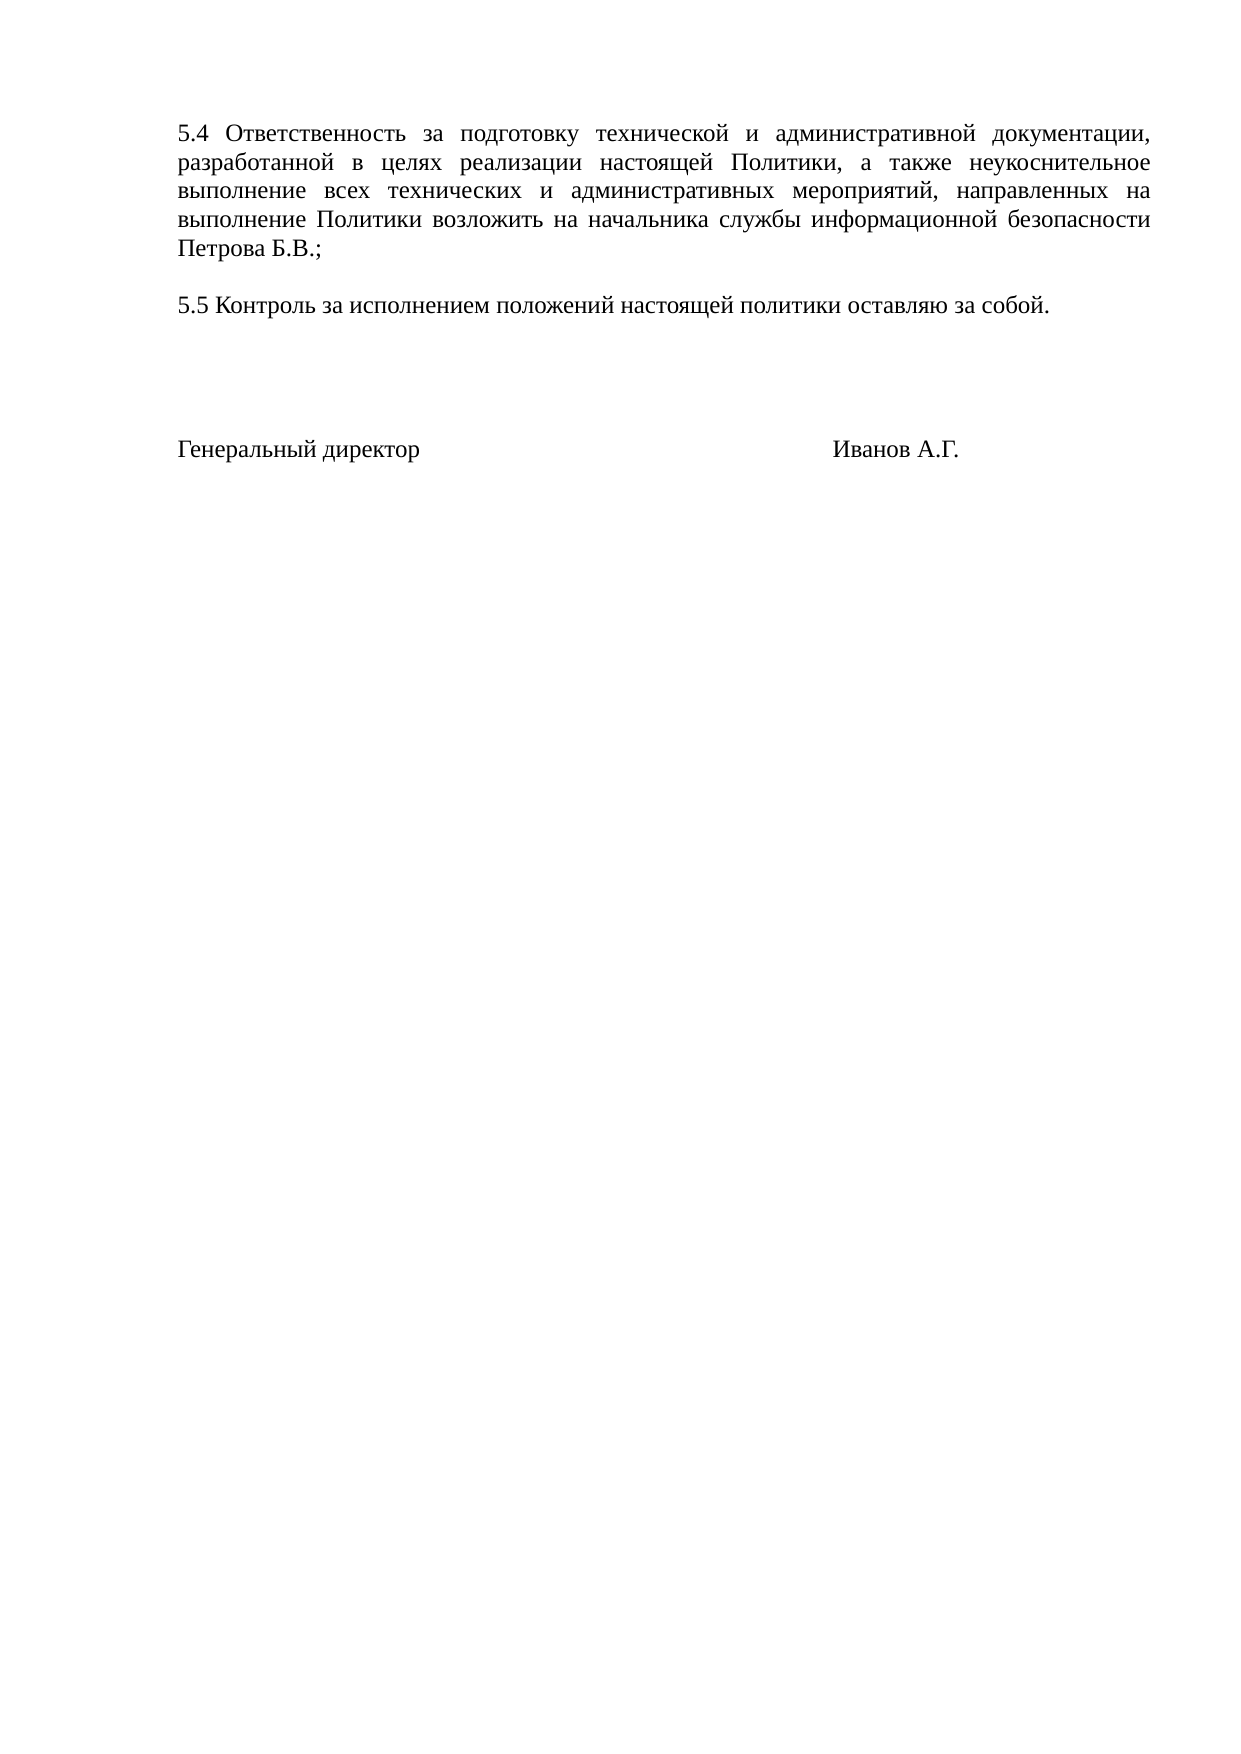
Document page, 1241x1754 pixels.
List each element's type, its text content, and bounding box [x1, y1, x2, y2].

text 5.4 Ответственность за подготовку технической и административной документации, разработанной в целях реализации настоящей Политики, а также неукоснительное выполнение всех технических и административных мероприятий, направленных на выполнение Политики возложить на начальника службы информационной безопасности Петрова Б.В.; [177, 118, 1152, 262]
text Генеральный директор Иванов А.Г. [177, 434, 1152, 463]
text 5.5 Контроль за исполнением положений настоящей политики оставляю за собой. [177, 291, 1152, 319]
